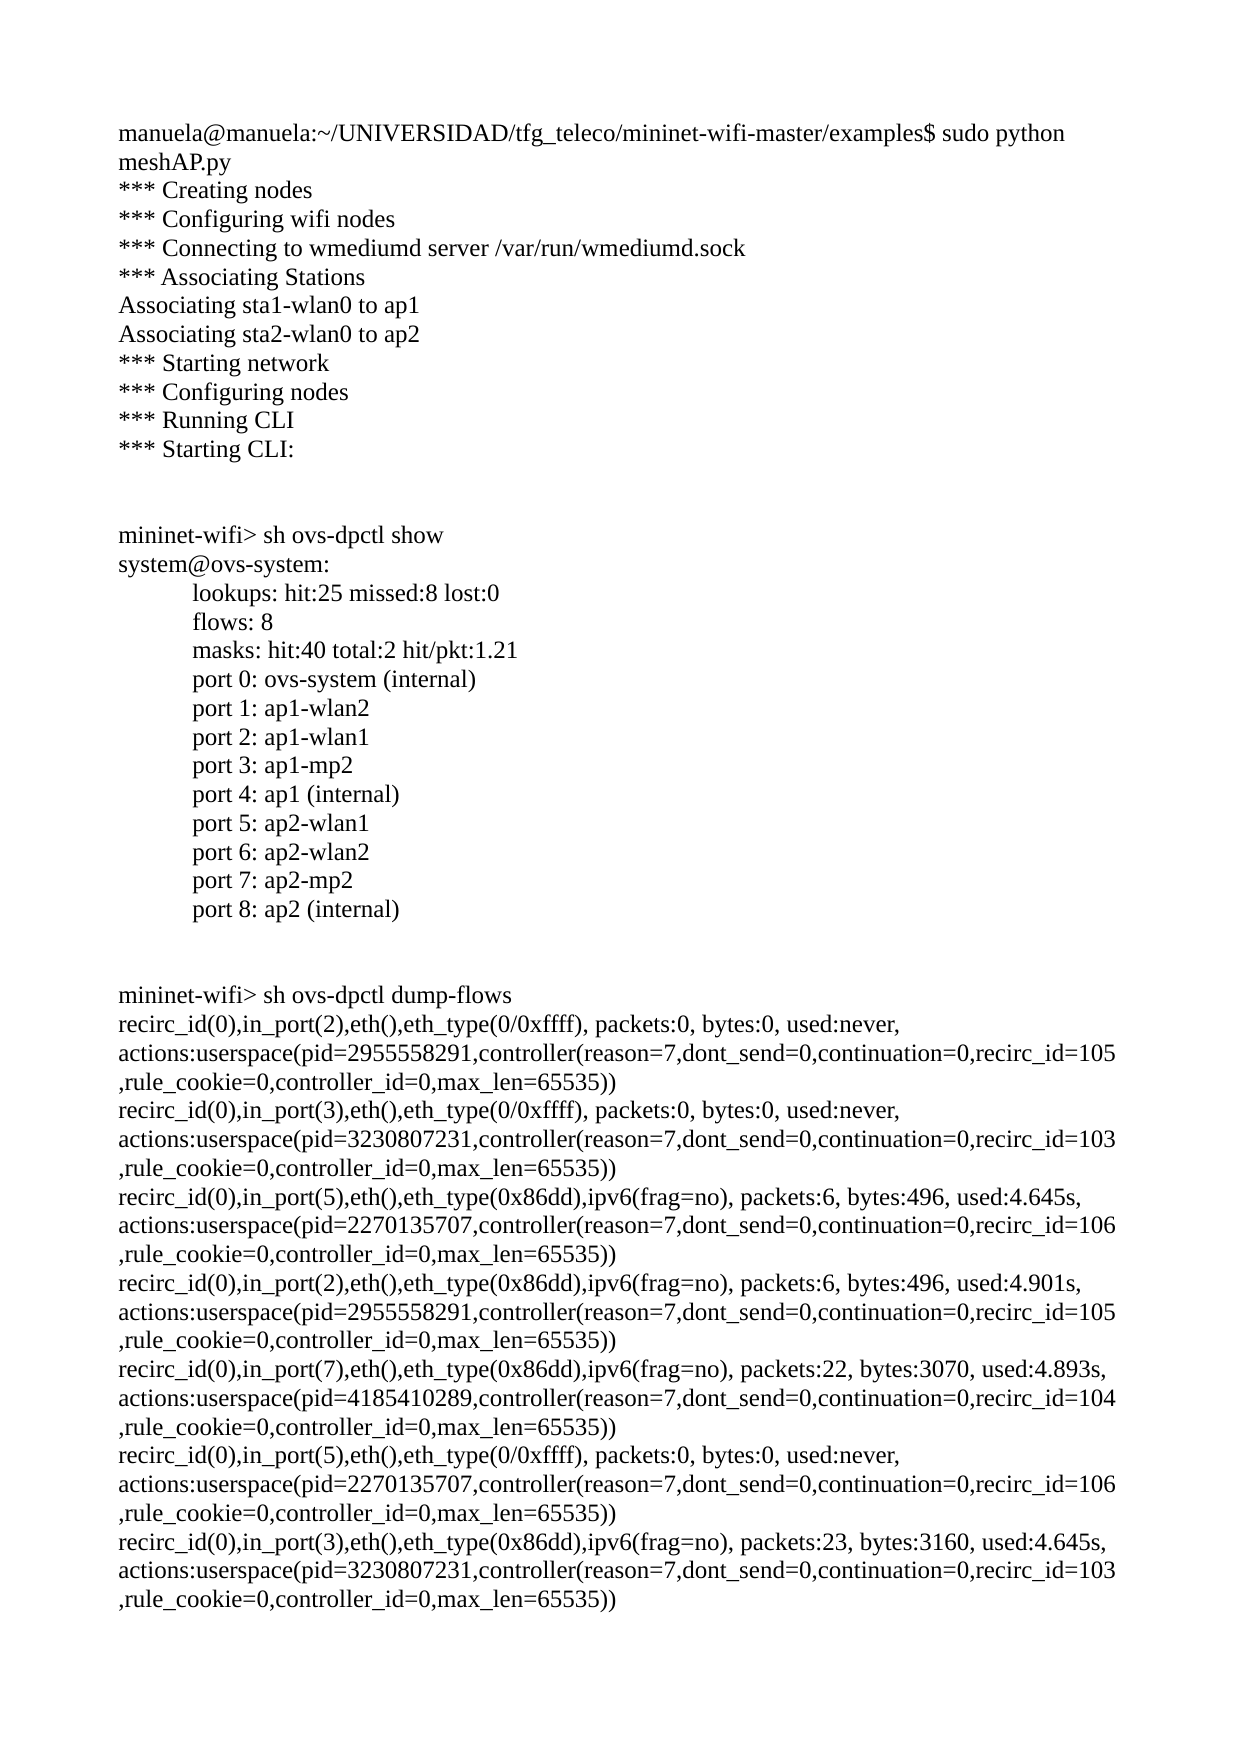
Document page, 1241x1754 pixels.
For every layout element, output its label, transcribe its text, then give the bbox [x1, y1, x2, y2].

text lookups: hit:25 missed:8 lost:0 [118, 578, 1122, 607]
text recirc_id(0),in_port(5),eth(),eth_type(0x86dd),ipv6(frag=no), packets:6, bytes:496, used:4.645s, actions:userspace(pid=2270135707,controller(reason=7,dont_send=0,continuation=0,recirc_id=106,rule_cookie=0,controller_id=0,max_len=65535)) [118, 1182, 1122, 1268]
text *** Associating Stations [118, 262, 1122, 291]
text port 0: ovs-system (internal) [118, 664, 1122, 693]
text port 5: ap2-wlan1 [118, 808, 1122, 837]
text Associating sta1-wlan0 to ap1 [118, 291, 1122, 319]
text *** Creating nodes [118, 176, 1122, 204]
text system@ovs-system: [118, 549, 1122, 578]
text recirc_id(0),in_port(3),eth(),eth_type(0/0xffff), packets:0, bytes:0, used:never, actions:userspace(pid=3230807231,controller(reason=7,dont_send=0,continuation=0,recirc_id=103,rule_cookie=0,controller_id=0,max_len=65535)) [118, 1096, 1122, 1182]
text port 1: ap1-wlan2 [118, 693, 1122, 722]
text port 7: ap2-mp2 [118, 866, 1122, 894]
text *** Running CLI [118, 406, 1122, 434]
text *** Configuring nodes [118, 377, 1122, 406]
text port 6: ap2-wlan2 [118, 837, 1122, 866]
text *** Connecting to wmediumd server /var/run/wmediumd.sock [118, 233, 1122, 262]
text *** Starting CLI: [118, 434, 1122, 463]
text port 3: ap1-mp2 [118, 751, 1122, 779]
text recirc_id(0),in_port(5),eth(),eth_type(0/0xffff), packets:0, bytes:0, used:never, actions:userspace(pid=2270135707,controller(reason=7,dont_send=0,continuation=0,recirc_id=106,rule_cookie=0,controller_id=0,max_len=65535)) [118, 1441, 1122, 1527]
text recirc_id(0),in_port(2),eth(),eth_type(0x86dd),ipv6(frag=no), packets:6, bytes:496, used:4.901s, actions:userspace(pid=2955558291,controller(reason=7,dont_send=0,continuation=0,recirc_id=105,rule_cookie=0,controller_id=0,max_len=65535)) [118, 1268, 1122, 1354]
text port 2: ap1-wlan1 [118, 722, 1122, 751]
text *** Configuring wifi nodes [118, 204, 1122, 233]
text mininet-wifi> sh ovs-dpctl show [118, 521, 1122, 549]
text port 4: ap1 (internal) [118, 779, 1122, 808]
text manuela@manuela:~/UNIVERSIDAD/tfg_teleco/mininet-wifi-master/examples$ sudo python meshAP.py [118, 118, 1122, 176]
text recirc_id(0),in_port(2),eth(),eth_type(0/0xffff), packets:0, bytes:0, used:never, actions:userspace(pid=2955558291,controller(reason=7,dont_send=0,continuation=0,recirc_id=105,rule_cookie=0,controller_id=0,max_len=65535)) [118, 1009, 1122, 1096]
text recirc_id(0),in_port(7),eth(),eth_type(0x86dd),ipv6(frag=no), packets:22, bytes:3070, used:4.893s, actions:userspace(pid=4185410289,controller(reason=7,dont_send=0,continuation=0,recirc_id=104,rule_cookie=0,controller_id=0,max_len=65535)) [118, 1354, 1122, 1441]
text masks: hit:40 total:2 hit/pkt:1.21 [118, 636, 1122, 664]
text mininet-wifi> sh ovs-dpctl dump-flows [118, 981, 1122, 1009]
text Associating sta2-wlan0 to ap2 [118, 319, 1122, 348]
text *** Starting network [118, 348, 1122, 377]
text port 8: ap2 (internal) [118, 894, 1122, 923]
text recirc_id(0),in_port(3),eth(),eth_type(0x86dd),ipv6(frag=no), packets:23, bytes:3160, used:4.645s, actions:userspace(pid=3230807231,controller(reason=7,dont_send=0,continuation=0,recirc_id=103,rule_cookie=0,controller_id=0,max_len=65535)) [118, 1527, 1122, 1613]
text flows: 8 [118, 607, 1122, 636]
